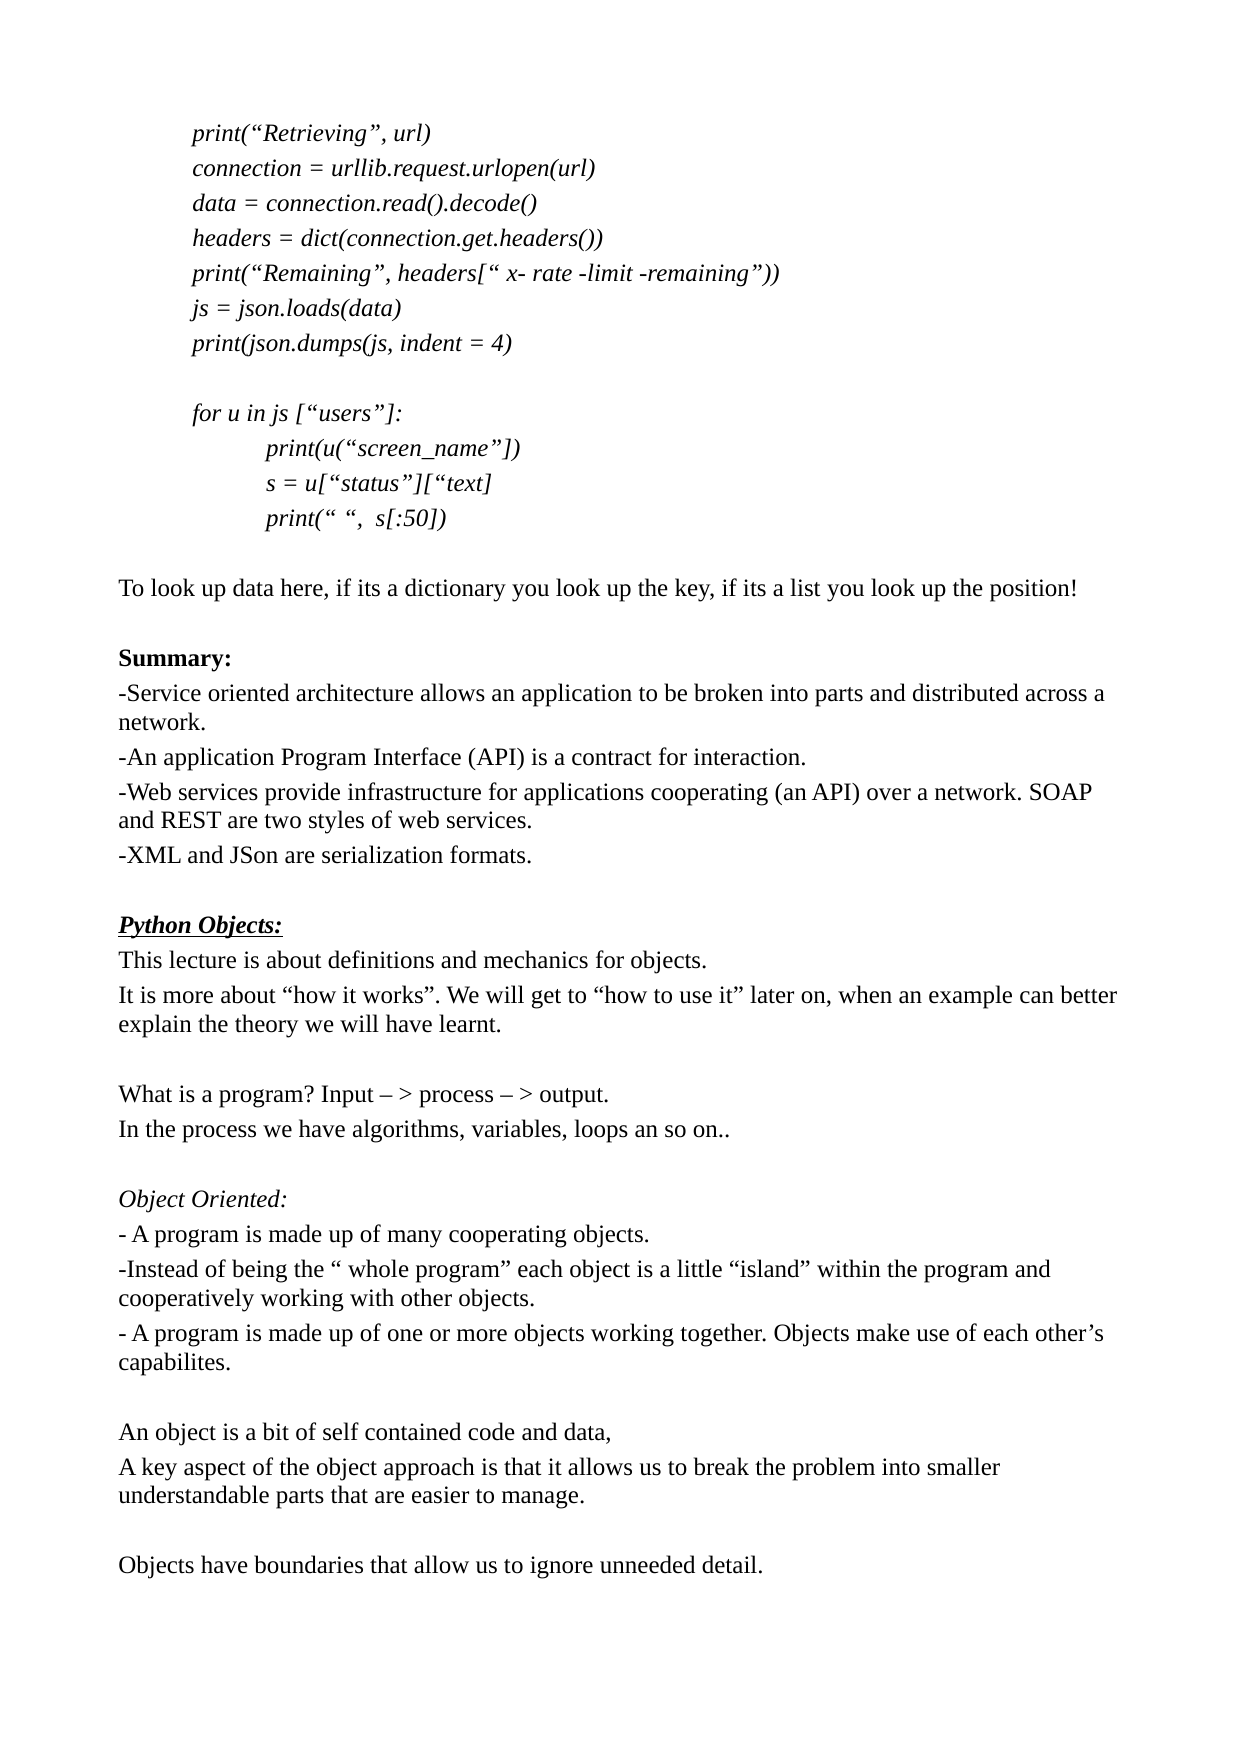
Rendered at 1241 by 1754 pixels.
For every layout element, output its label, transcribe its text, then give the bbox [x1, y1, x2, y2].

text A key aspect of the object approach is that it allows us to break the problem into smaller understandable parts that are easier to manage. [118, 1452, 1122, 1509]
text What is a program? Input – > process – > output. [118, 1079, 1122, 1108]
text headers = dict(connection.get.headers()) [118, 223, 1122, 252]
text js = json.loads(data) [118, 293, 1122, 322]
text data = connection.read().decode() [118, 188, 1122, 217]
text It is more about “how it works”. We will get to “how to use it” later on, when an example can better explain the theory we will have learnt. [118, 981, 1122, 1038]
text Python Objects: [118, 911, 1122, 939]
text In the process we have algorithms, variables, loops an so on.. [118, 1114, 1122, 1143]
text An object is a bit of self contained code and data, [118, 1417, 1122, 1446]
text print(“Retrieving”, url) [118, 118, 1122, 147]
text To look up data here, if its a dictionary you look up the key, if its a list you look up the position! [118, 573, 1122, 602]
text - A program is made up of one or more objects working together. Objects make use of each other’s capabilites. [118, 1318, 1122, 1376]
text for u in js [“users”]: [118, 398, 1122, 427]
text print(u(“screen_name”]) [118, 433, 1122, 462]
text print(“ “, s[:50]) [118, 503, 1122, 532]
text -An application Program Interface (API) is a contract for interaction. [118, 742, 1122, 771]
text This lecture is about definitions and mechanics for objects. [118, 946, 1122, 974]
text -Instead of being the “ whole program” each object is a little “island” within the program and cooperatively working with other objects. [118, 1254, 1122, 1312]
text Summary: [118, 643, 1122, 672]
text print(json.dumps(js, indent = 4) [118, 328, 1122, 357]
text connection = urllib.request.urlopen(url) [118, 153, 1122, 182]
text Objects have boundaries that allow us to ignore unneeded detail. [118, 1551, 1122, 1579]
text Object Oriented: [118, 1184, 1122, 1213]
text -Web services provide infrastructure for applications cooperating (an API) over a network. SOAP and REST are two styles of web services. [118, 777, 1122, 834]
text -Service oriented architecture allows an application to be broken into parts and distributed across a network. [118, 678, 1122, 736]
text -XML and JSon are serialization formats. [118, 841, 1122, 869]
text - A program is made up of many cooperating objects. [118, 1219, 1122, 1248]
text print(“Remaining”, headers[“ x- rate -limit -remaining”)) [118, 258, 1122, 287]
text s = u[“status”][“text] [118, 468, 1122, 497]
